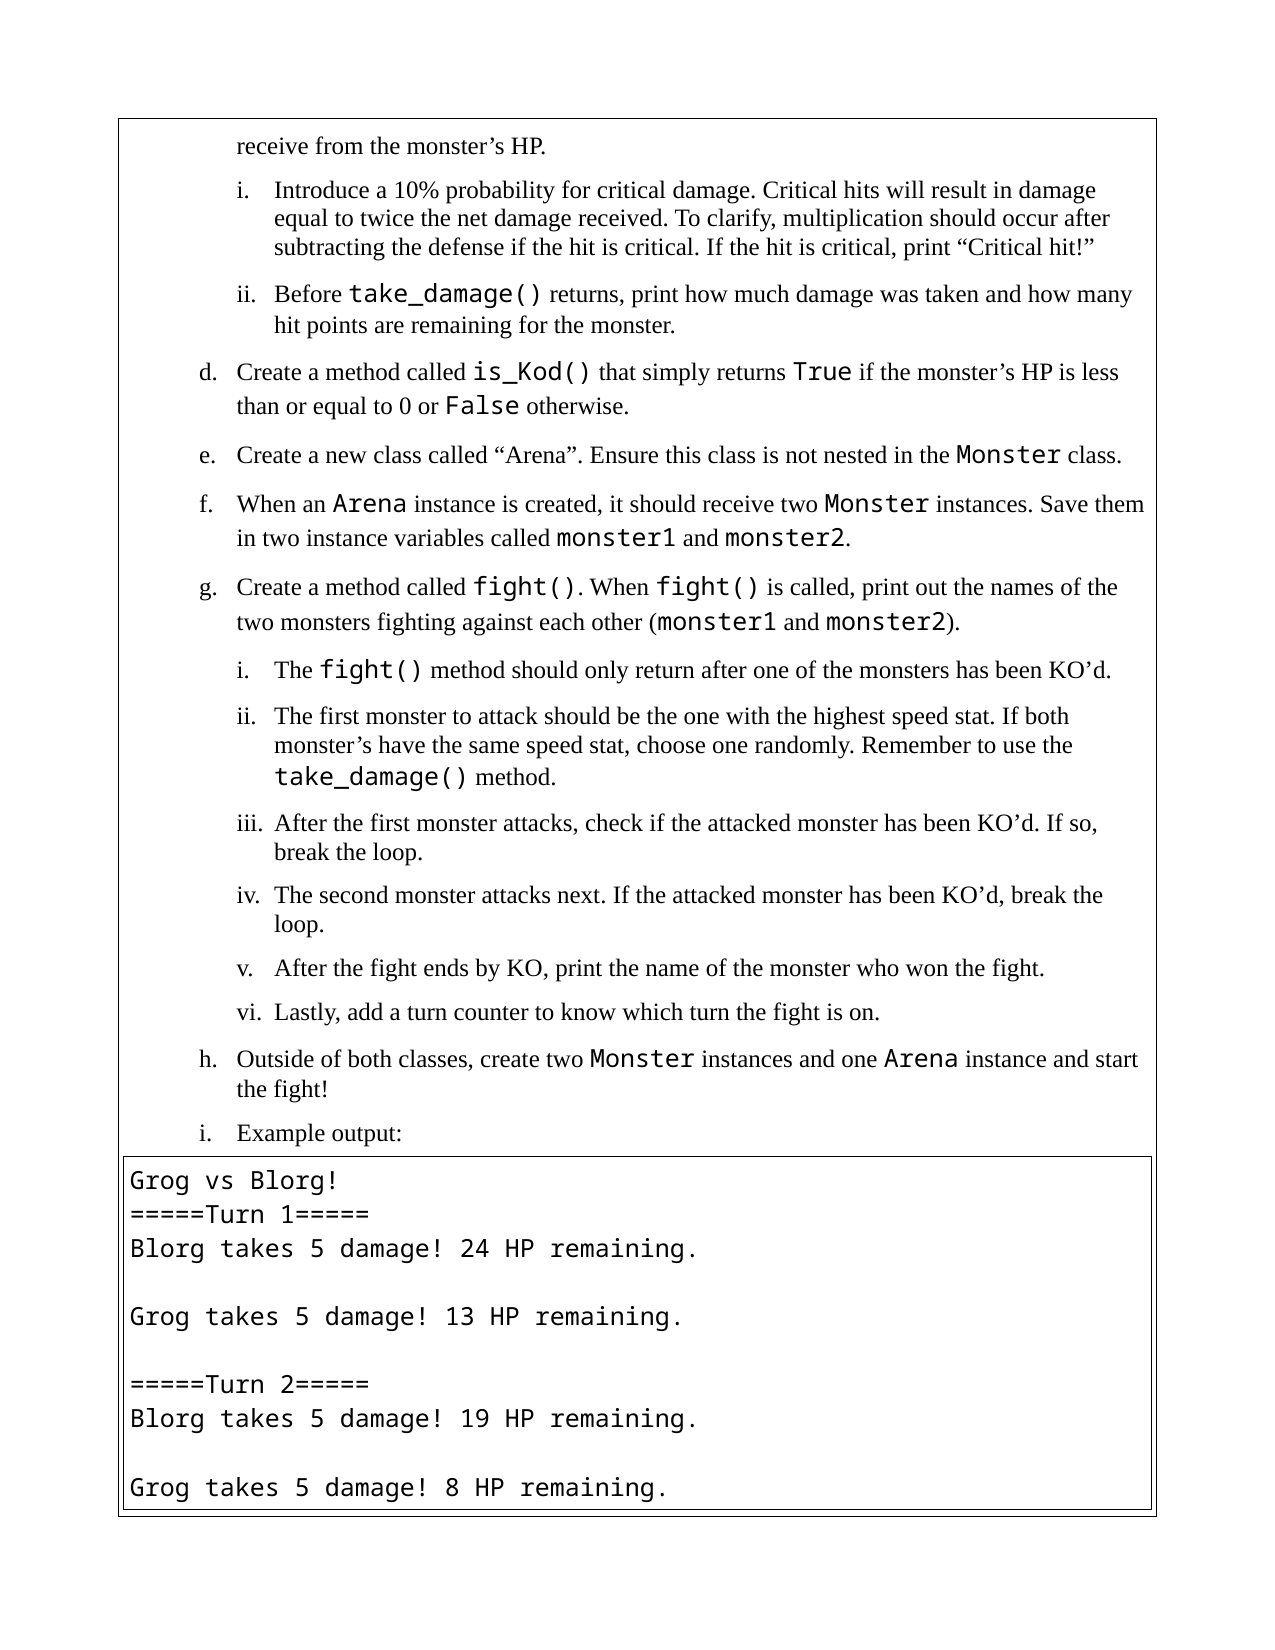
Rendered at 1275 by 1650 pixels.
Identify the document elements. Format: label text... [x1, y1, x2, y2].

table_header Grog vs Blorg! =====Turn 1===== Blorg takes 5 damage! 24 HP remaining. Grog takes 5 damage! 13 HP remaining. =====Turn 2===== Blorg takes 5 damage! 19 HP remaining. Grog takes 5 damage! 8 HP remaining. [124, 1157, 1151, 1509]
table_cell receive from the monster’s HP. Introduce a 10% probability for critical damage. Critical hits will result in damage equal to twice the net damage received. To clarify, multiplication should occur after subtracting the defense if the hit is critical. If the hit is critical, print “Critical hit!” Before take_damage() returns, print how much damage was taken and how many hit points are remaining for the monster. Create a method called is_Kod() that simply returns True if the monster’s HP is less than or equal to 0 or False otherwise. Create a new class called “Arena”. Ensure this class is not nested in the Monster class. When an Arena instance is created, it should receive two Monster instances. Save them in two instance variables called monster1 and monster2. Create a method called fight(). When fight() is called, print out the names of the two monsters fighting against each other (monster1 and monster2). The fight() method should only return after one of the monsters has been KO’d. The first monster to attack should be the one with the highest speed stat. If both monster’s have the same speed stat, choose one randomly. Remember to use the take_damage() method. After the first monster attacks, check if the attacked monster has been KO’d. If so, break the loop. The second monster attacks next. If the attacked monster has been KO’d, break the loop. After the fight ends by KO, print the name of the monster who won the fight. Lastly, add a turn counter to know which turn the fight is on. Outside of both classes, create two Monster instances and one Arena instance and start the fight! Example output: [119, 119, 1156, 1516]
